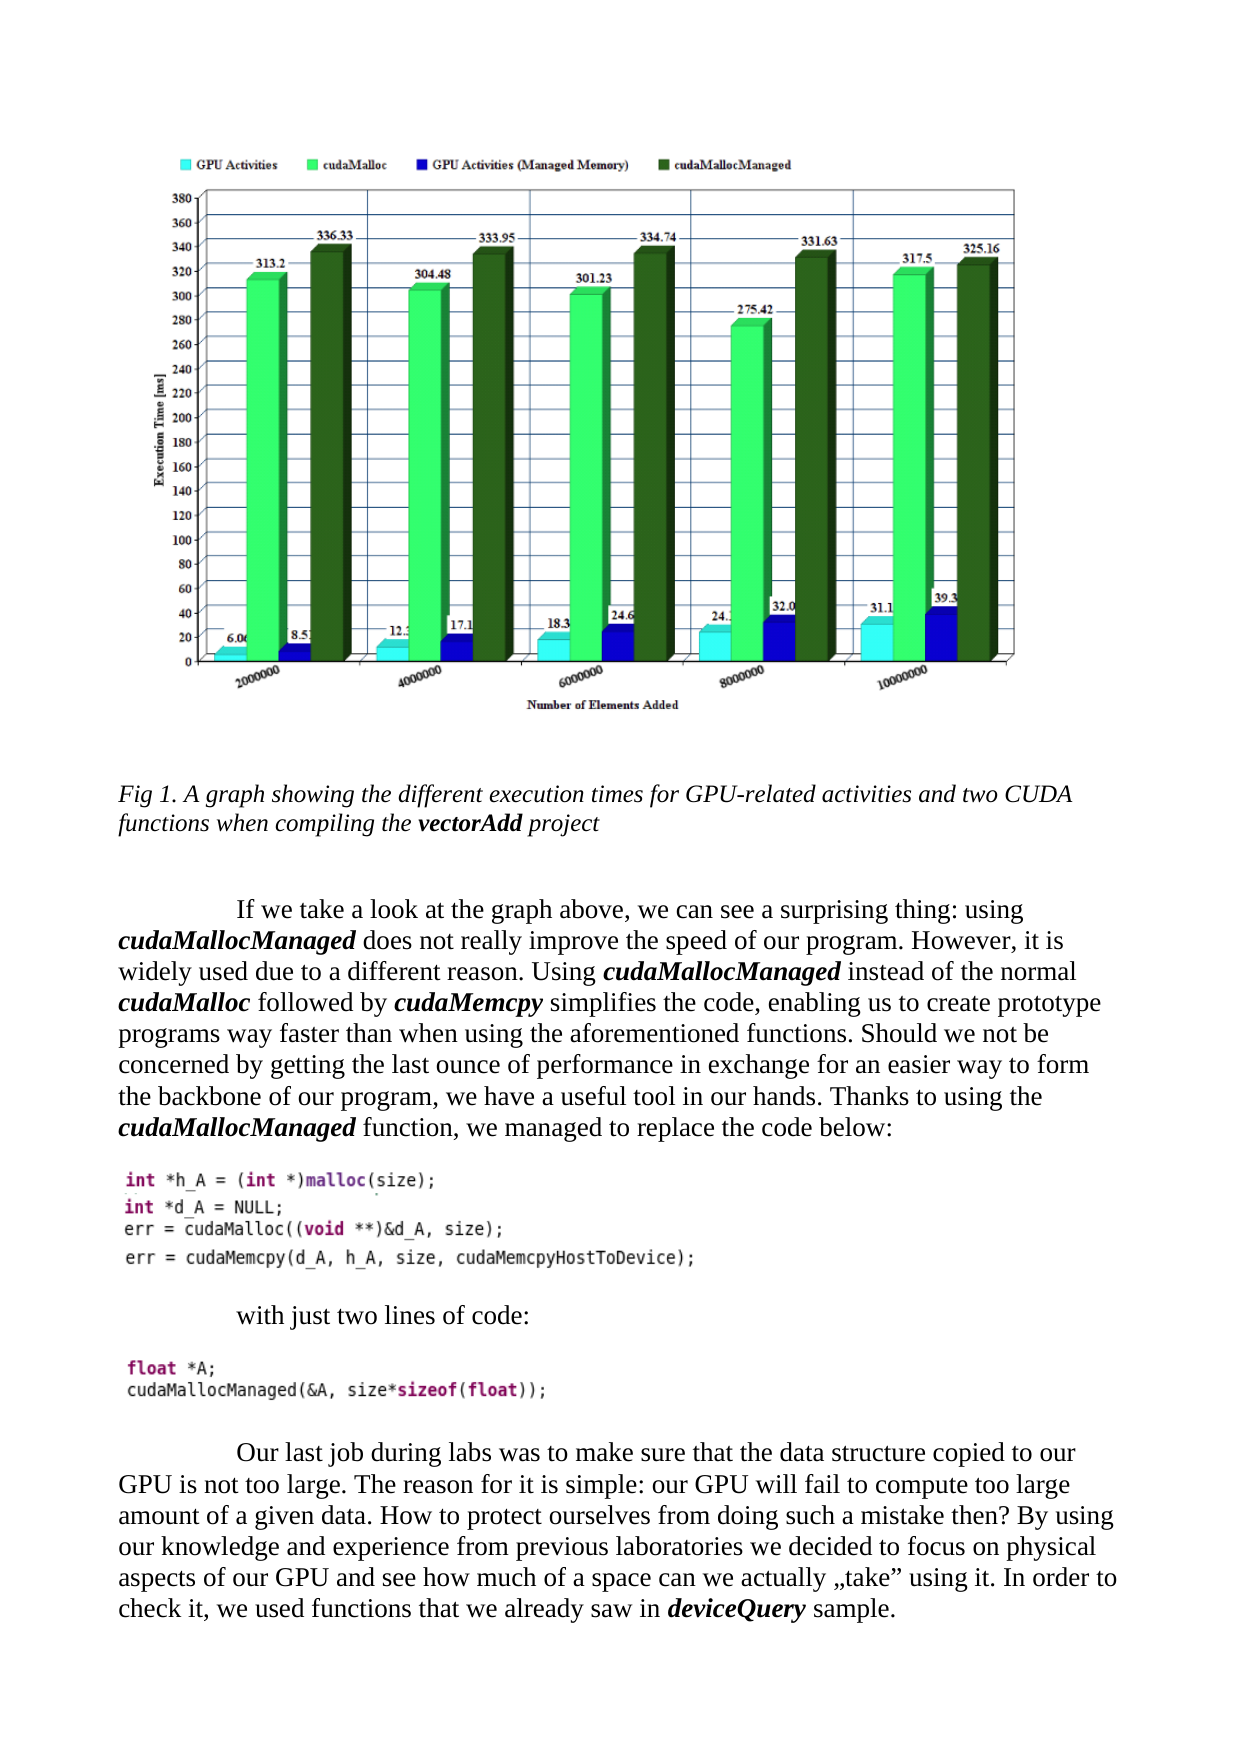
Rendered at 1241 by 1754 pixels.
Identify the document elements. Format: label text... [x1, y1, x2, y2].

text with just two lines of code: [118, 1299, 1122, 1331]
text [1019, 118, 1122, 779]
text Fig 1. A graph showing the different execution times for GPU-related activities and two CUDA functions when compiling the vectorAdd project [118, 779, 1122, 837]
text Our last job during labs was to make sure that the data structure copied to our GPU is not too large. The reason for it is simple: our GPU will fail to compute too large amount of a given data. How to protect ourselves from doing such a mistake then? By using our knowledge and experience from previous laboratories we decided to focus on physical aspects of our GPU and see how much of a space can we actually „take” using it. In order to check it, we used functions that we already saw in deviceQuery sample. [118, 1437, 1122, 1623]
text If we take a look at the graph above, we can see a surprising thing: using cudaMallocManaged does not really improve the speed of our program. However, it is widely used due to a different reason. Using cudaMallocManaged instead of the normal cudaMalloc followed by cudaMemcpy simplifies the code, enabling us to create prototype programs way faster than when using the aforementioned functions. Should we not be concerned by getting the last ounce of performance in exchange for an easier way to form the backbone of our program, we have a useful tool in our hands. Thanks to using the cudaMallocManaged function, we managed to replace the code below: [118, 893, 1122, 1142]
